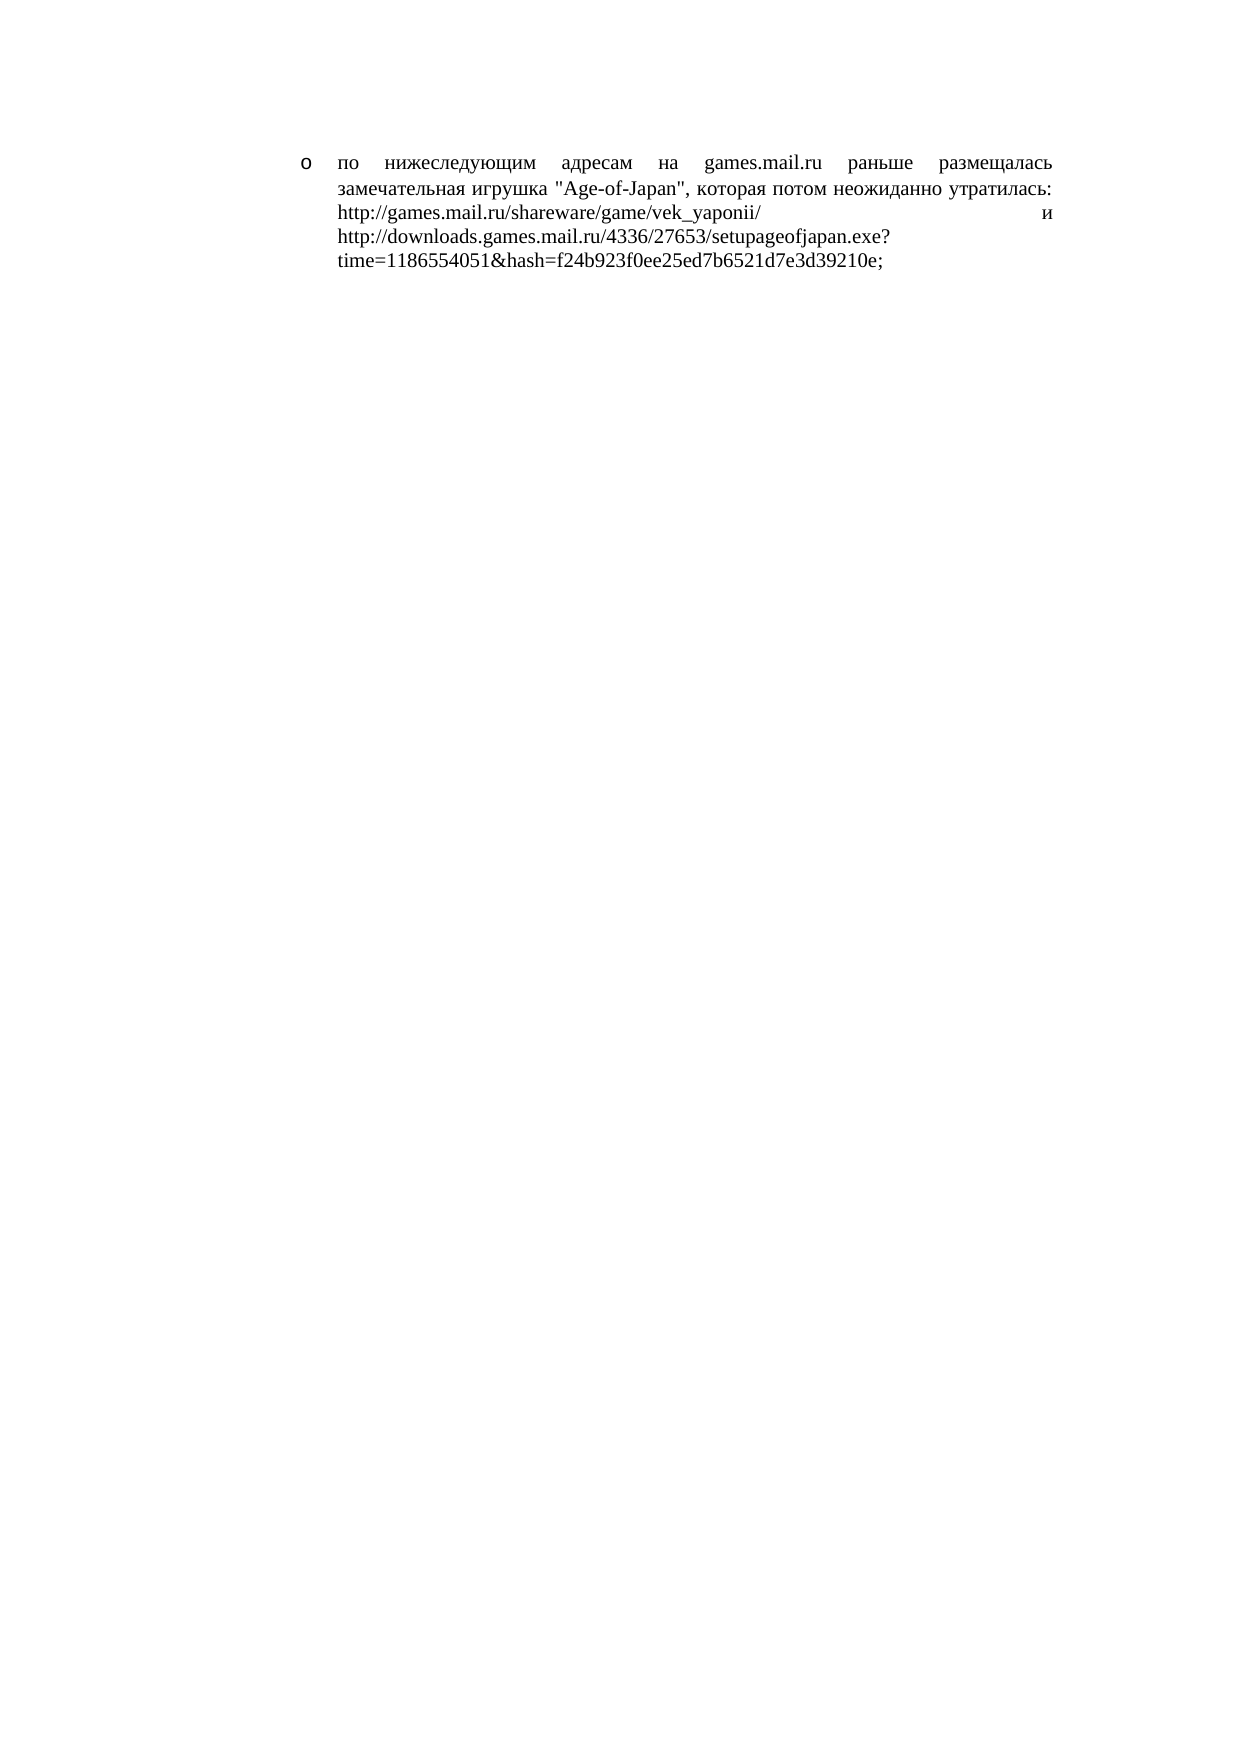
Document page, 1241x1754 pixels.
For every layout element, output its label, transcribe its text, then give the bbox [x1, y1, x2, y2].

list по нижеследующим адресам на games.mail.ru раньше размещалась замечательная игрушка "Age-of-Japan", которая потом неожиданно утратилась: http://games.mail.ru/shareware/game/vek_yaponii/ и http://downloads.games.mail.ru/4336/27653/setupageofjapan.exe?time=1186554051&hash=f24b923f0ee25ed7b6521d7e3d39210e; [300, 150, 1053, 272]
